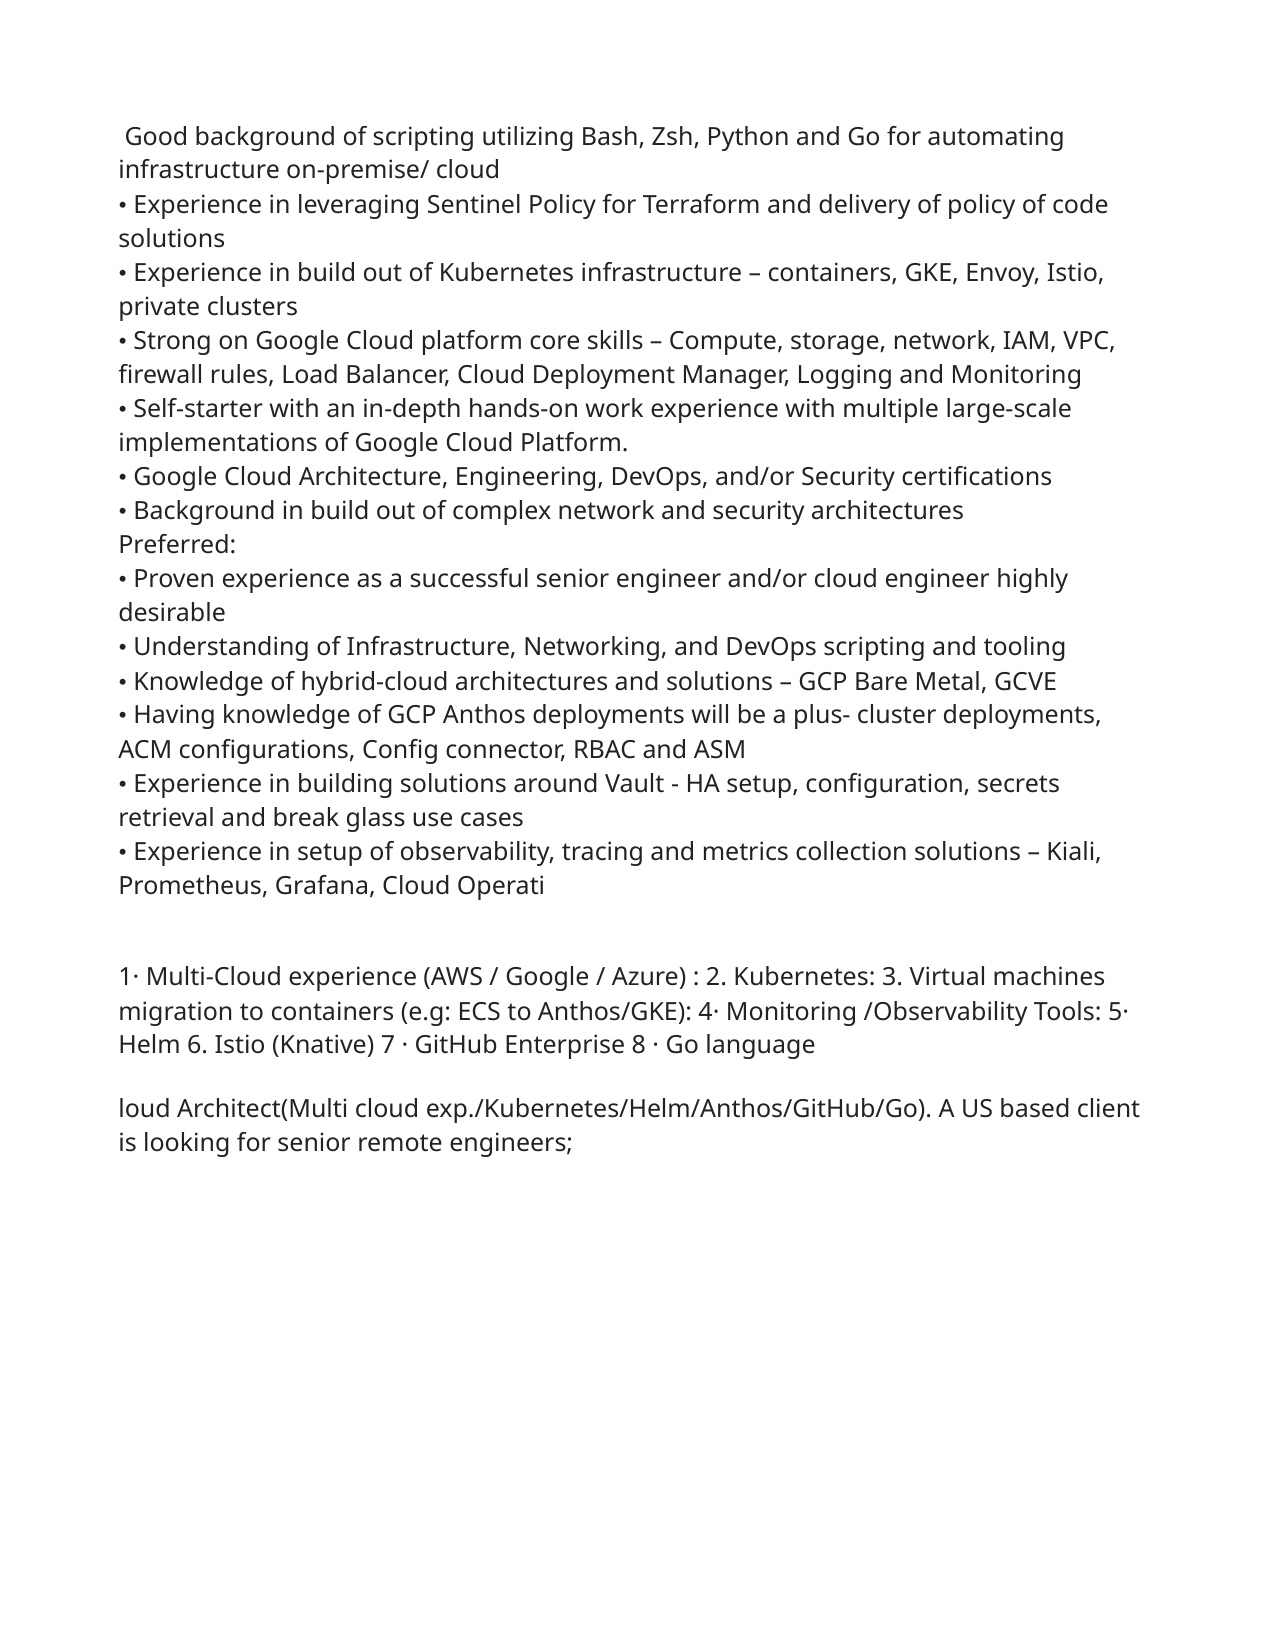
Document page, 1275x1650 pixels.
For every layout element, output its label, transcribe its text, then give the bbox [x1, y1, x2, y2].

text 1· Multi-Cloud experience (AWS / Google / Azure) : 2. Kubernetes: 3. Virtual machines migration to containers (e.g: ECS to Anthos/GKE): 4· Monitoring /Observability Tools: 5· Helm 6. Istio (Knative) 7 · GitHub Enterprise 8 · Go language [118, 959, 1157, 1061]
text loud Architect(Multi cloud exp./Kubernetes/Helm/Anthos/GitHub/Go). A US based client is looking for senior remote engineers; [118, 1091, 1157, 1159]
text Good background of scripting utilizing Bash, Zsh, Python and Go for automating infrastructure on-premise/ cloud • Experience in leveraging Sentinel Policy for Terraform and delivery of policy of code solutions • Experience in build out of Kubernetes infrastructure – containers, GKE, Envoy, Istio, private clusters • Strong on Google Cloud platform core skills – Compute, storage, network, IAM, VPC, firewall rules, Load Balancer, Cloud Deployment Manager, Logging and Monitoring • Self-starter with an in-depth hands-on work experience with multiple large-scale implementations of Google Cloud Platform. • Google Cloud Architecture, Engineering, DevOps, and/or Security certifications • Background in build out of complex network and security architectures Preferred: • Proven experience as a successful senior engineer and/or cloud engineer highly desirable • Understanding of Infrastructure, Networking, and DevOps scripting and tooling • Knowledge of hybrid-cloud architectures and solutions – GCP Bare Metal, GCVE • Having knowledge of GCP Anthos deployments will be a plus- cluster deployments, ACM configurations, Config connector, RBAC and ASM • Experience in building solutions around Vault - HA setup, configuration, secrets retrieval and break glass use cases • Experience in setup of observability, tracing and metrics collection solutions – Kiali, Prometheus, Grafana, Cloud Operati [118, 118, 1157, 902]
